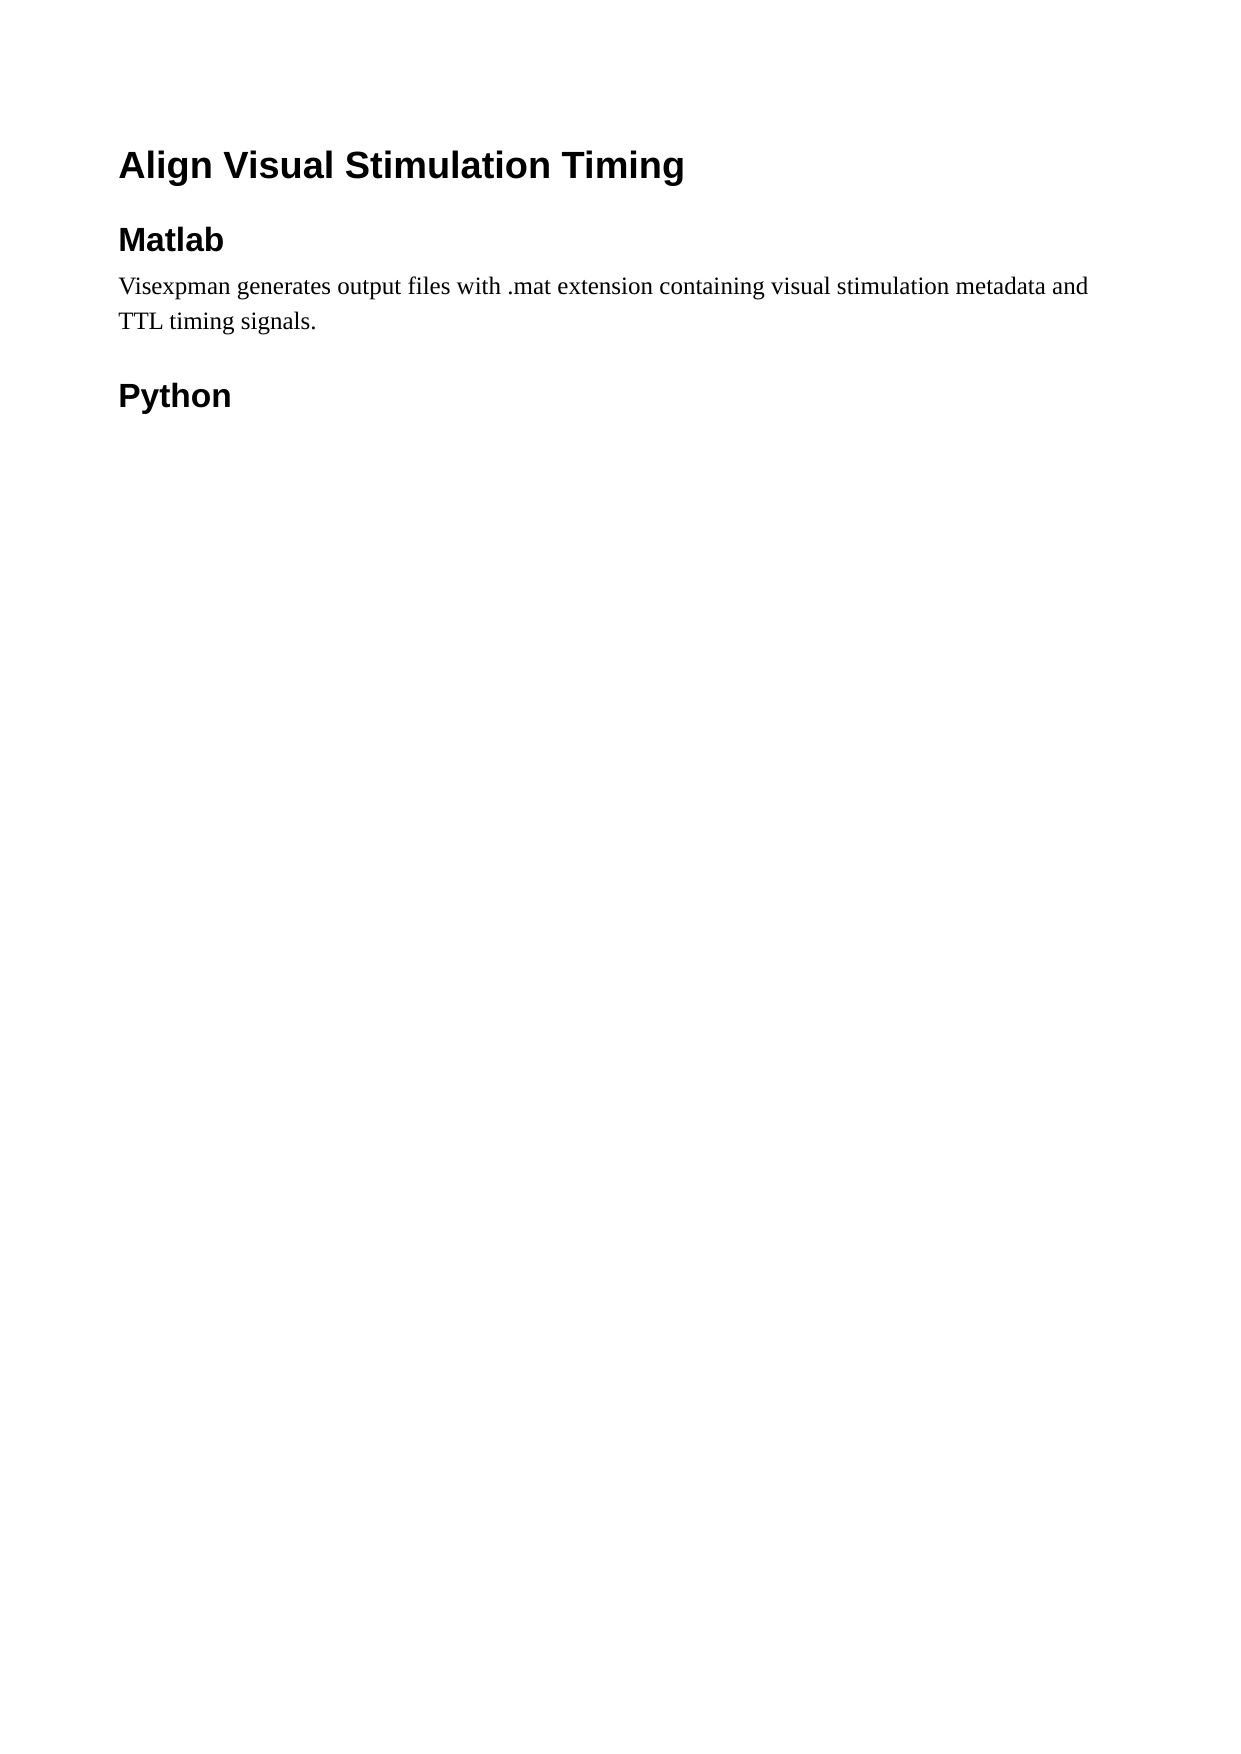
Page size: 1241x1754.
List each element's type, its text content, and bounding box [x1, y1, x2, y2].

subtitle Align Visual Stimulation Timing [118, 143, 1122, 187]
subtitle Matlab [118, 220, 1122, 259]
subtitle Python [118, 376, 1122, 414]
text Visexpman generates output files with .mat extension containing visual stimulation metadata and TTL timing signals. [118, 271, 1122, 334]
